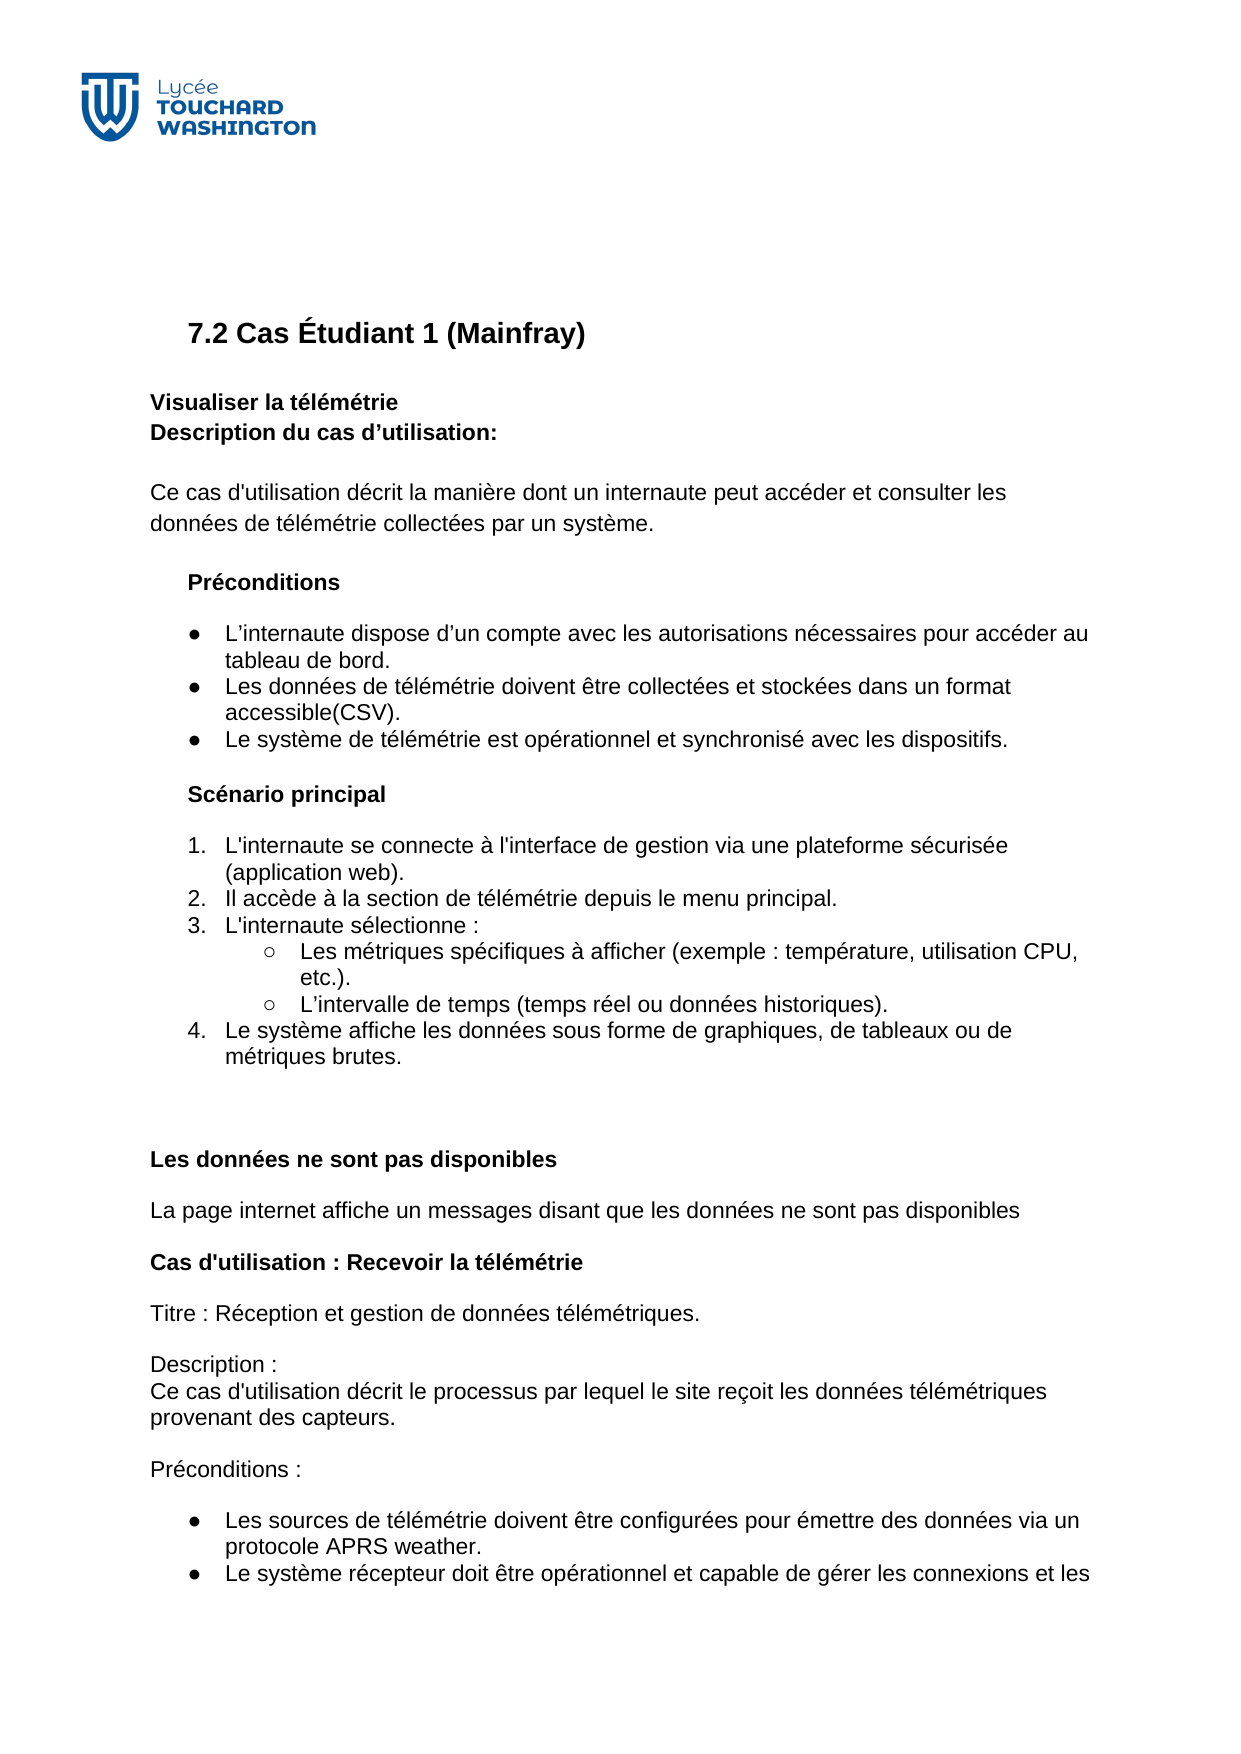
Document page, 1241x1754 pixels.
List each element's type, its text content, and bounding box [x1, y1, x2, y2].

text Visualiser la télémétrie [150, 389, 1090, 415]
text La page internet affiche un messages disant que les données ne sont pas disponibles [150, 1197, 1090, 1224]
list Les données de télémétrie doivent être collectées et stockées dans un format accessible(CSV). [187, 673, 1090, 726]
text Description : Ce cas d'utilisation décrit le processus par lequel le site reçoit les données télémétriques provenant des capteurs. [150, 1351, 1090, 1431]
list Les métriques spécifiques à afficher (exemple : température, utilisation CPU, etc.). [262, 938, 1090, 991]
subtitle 7.2 Cas Étudiant 1 (Mainfray) [187, 317, 1090, 350]
text Cas d'utilisation : Recevoir la télémétrie [150, 1249, 1090, 1275]
list Il accède à la section de télémétrie depuis le menu principal. [187, 885, 1090, 912]
subtitle Préconditions [187, 569, 1090, 595]
list L’internaute dispose d’un compte avec les autorisations nécessaires pour accéder au tableau de bord. [187, 620, 1090, 673]
picture [25, 18, 372, 196]
text Titre : Réception et gestion de données télémétriques. [150, 1300, 1090, 1326]
text Les données ne sont pas disponibles [150, 1146, 1090, 1172]
list Le système de télémétrie est opérationnel et synchronisé avec les dispositifs. [187, 726, 1090, 752]
list L’intervalle de temps (temps réel ou données historiques). [262, 991, 1090, 1017]
list Le système affiche les données sous forme de graphiques, de tableaux ou de métriques brutes. [187, 1017, 1090, 1070]
list Le système récepteur doit être opérationnel et capable de gérer les connexions et les [187, 1559, 1090, 1586]
text Ce cas d'utilisation décrit la manière dont un internaute peut accéder et consulter les données de télémétrie collectées par un système. [150, 479, 1090, 536]
text Description du cas d’utilisation: [150, 419, 1090, 445]
text Préconditions : [150, 1456, 1090, 1482]
subtitle Scénario principal [187, 781, 1090, 807]
list Les sources de télémétrie doivent être configurées pour émettre des données via un protocole APRS weather. [187, 1507, 1090, 1559]
list L'internaute sélectionne : [187, 912, 1090, 938]
list L'internaute se connecte à l'interface de gestion via une plateforme sécurisée (application web). [187, 832, 1090, 885]
